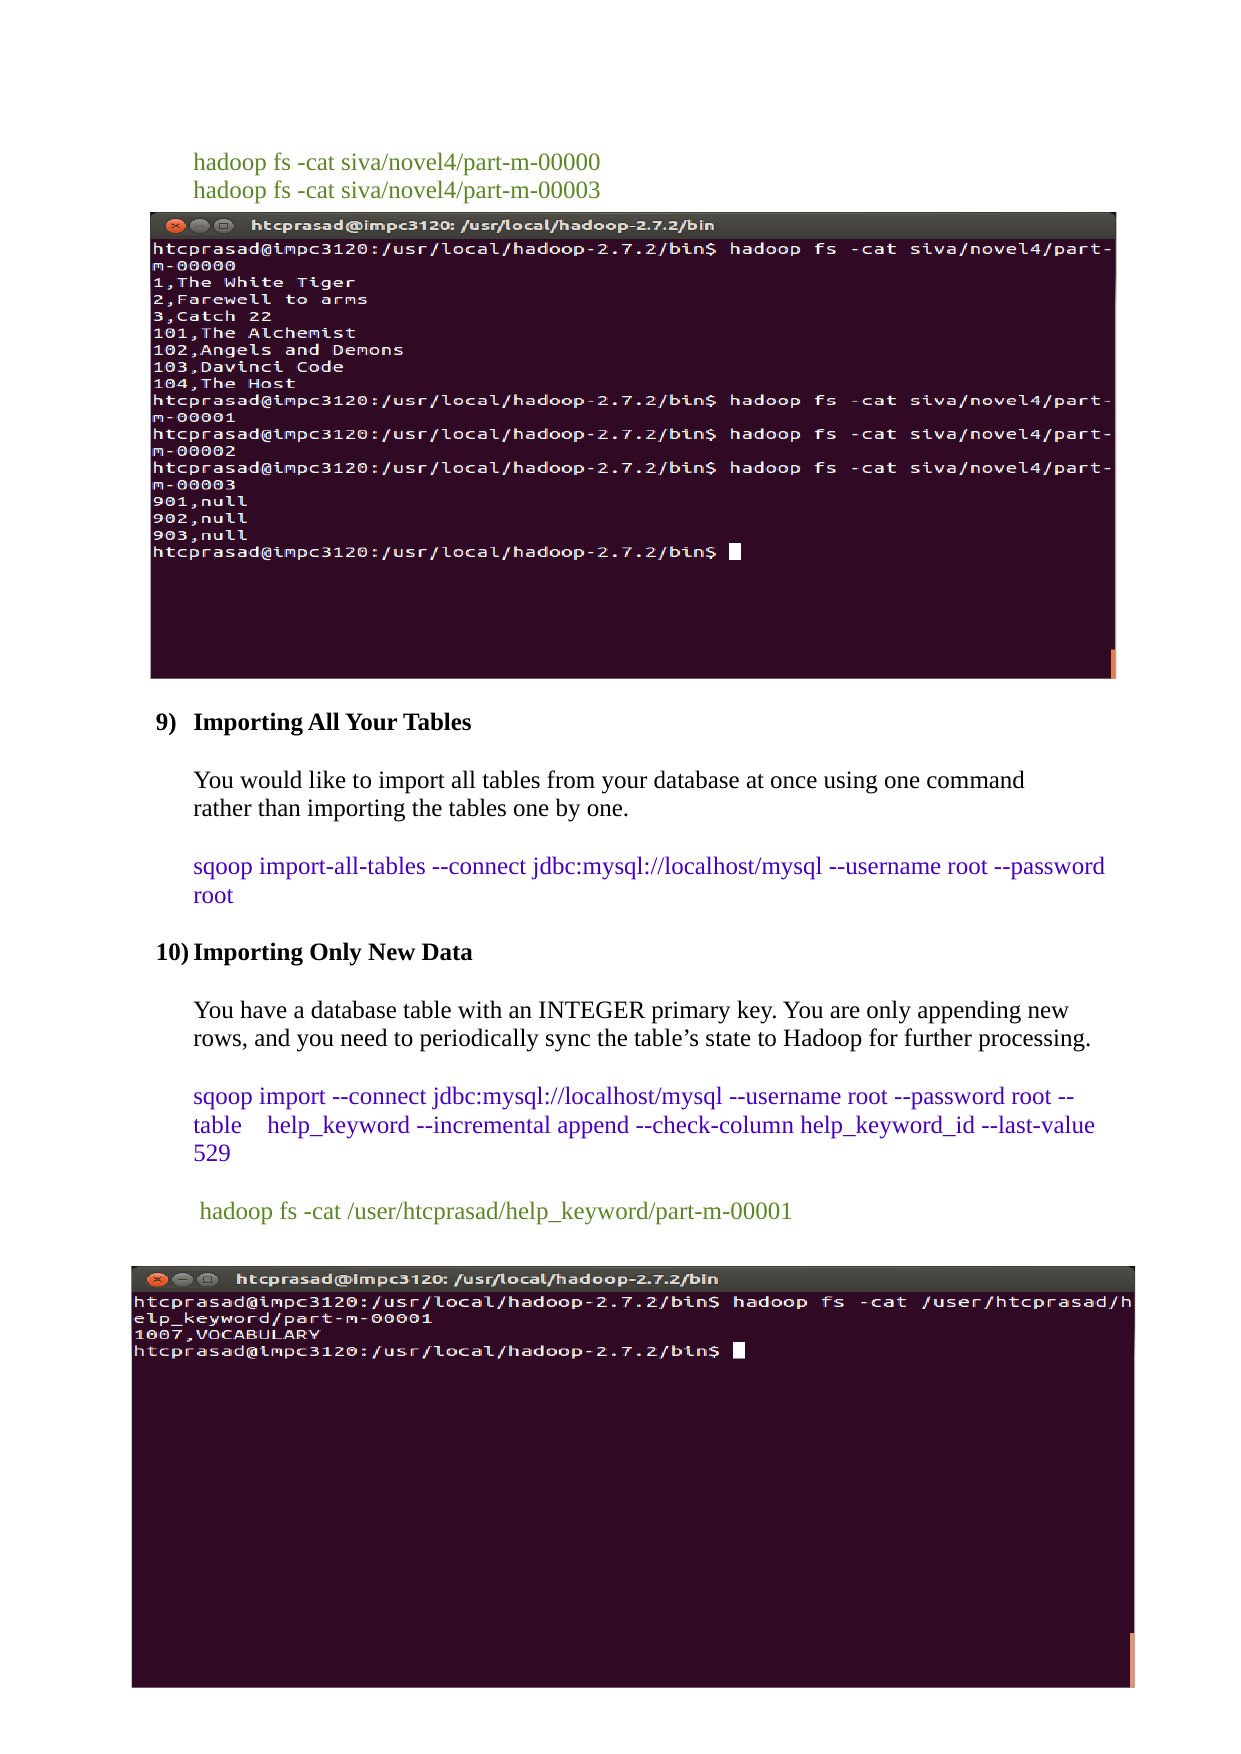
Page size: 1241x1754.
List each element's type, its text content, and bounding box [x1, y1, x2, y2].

list You have a database table with an INTEGER primary key. You are only appending new rows, and you need to periodically sync the table’s state to Hadoop for further processing. [156, 995, 1122, 1052]
list rather than importing the tables one by one. [156, 793, 1122, 822]
list sqoop import-all-tables --connect jdbc:mysql://localhost/mysql --username root --password root [156, 851, 1122, 908]
picture [131, 1266, 1135, 1688]
list sqoop import --connect jdbc:mysql://localhost/mysql --username root --password root --table help_keyword --incremental append --check-column help_keyword_id --last-value 529 [156, 1081, 1122, 1167]
list Importing All Your Tables [156, 707, 1122, 736]
picture [150, 212, 1117, 679]
list Importing Only New Data [156, 937, 1122, 966]
list hadoop fs -cat /user/htcprasad/help_keyword/part-m-00001 [156, 1196, 1122, 1225]
list You would like to import all tables from your database at once using one command [156, 765, 1122, 793]
list hadoop fs -cat siva/novel4/part-m-00000 [156, 147, 1122, 176]
list hadoop fs -cat siva/novel4/part-m-00003 [156, 176, 1122, 204]
